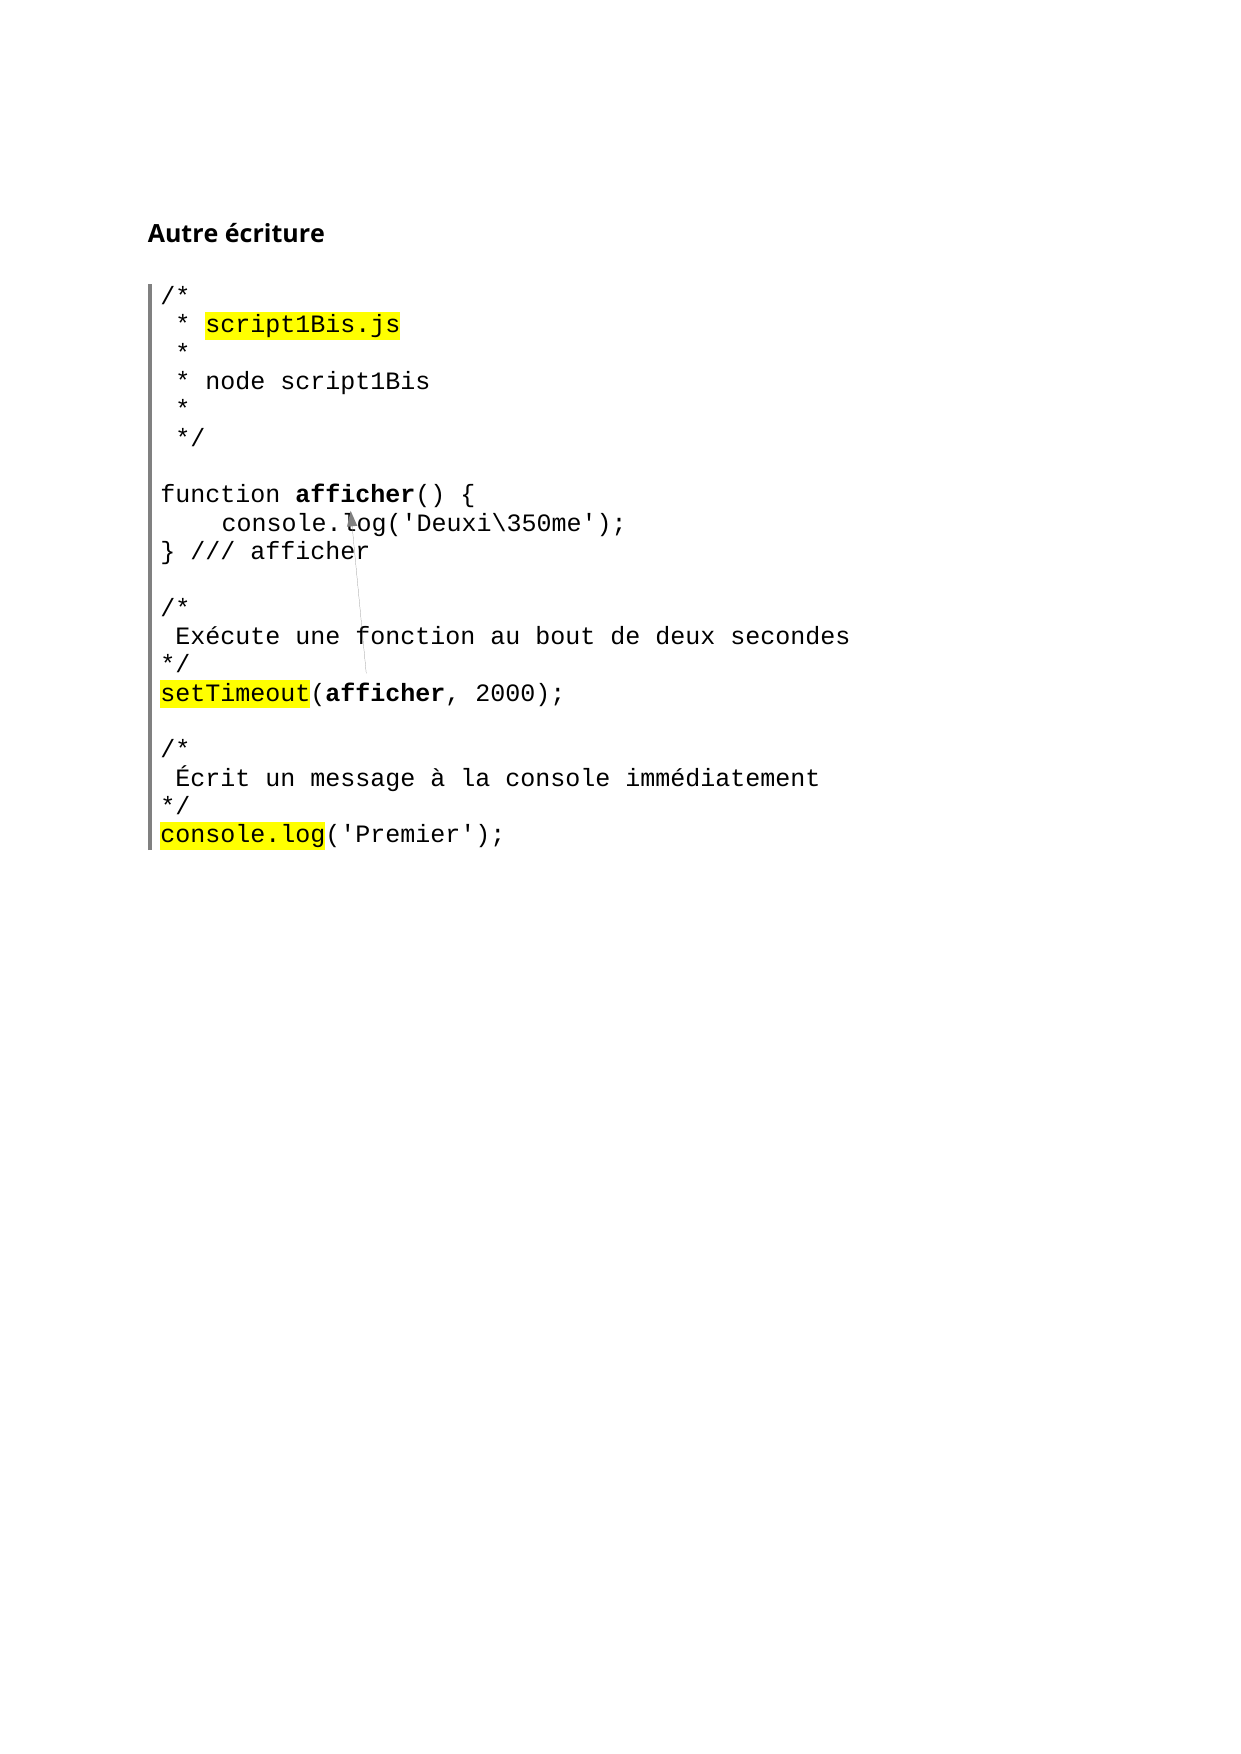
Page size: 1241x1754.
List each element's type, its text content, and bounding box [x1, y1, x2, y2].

text setTimeout(afficher, 2000); [152, 680, 1092, 708]
text /* [152, 737, 1092, 765]
text } /// afficher [354, 538, 1092, 567]
text /* [152, 595, 361, 623]
text Exécute une fonction au bout de deux secondes [362, 623, 1092, 652]
text /* [148, 283, 1092, 312]
text } /// afficher [152, 538, 355, 567]
text */ [152, 652, 1092, 680]
text console.log('Deuxi\350me'); [351, 510, 1092, 538]
text function afficher() { [152, 482, 1092, 510]
text * script1Bis.js [152, 312, 1092, 340]
text * [152, 397, 1092, 425]
text * [152, 340, 1092, 368]
text Autre écriture [148, 215, 1092, 249]
text console.log('Premier'); [152, 822, 1092, 850]
text console.log('Deuxi\350me'); [152, 510, 353, 538]
text Écrit un message à la console immédiatement [152, 765, 1092, 793]
text * node script1Bis [152, 368, 1092, 397]
text */ [152, 793, 1092, 822]
text */ [152, 425, 1092, 453]
text Exécute une fonction au bout de deux secondes [152, 623, 363, 652]
text [359, 595, 1092, 623]
